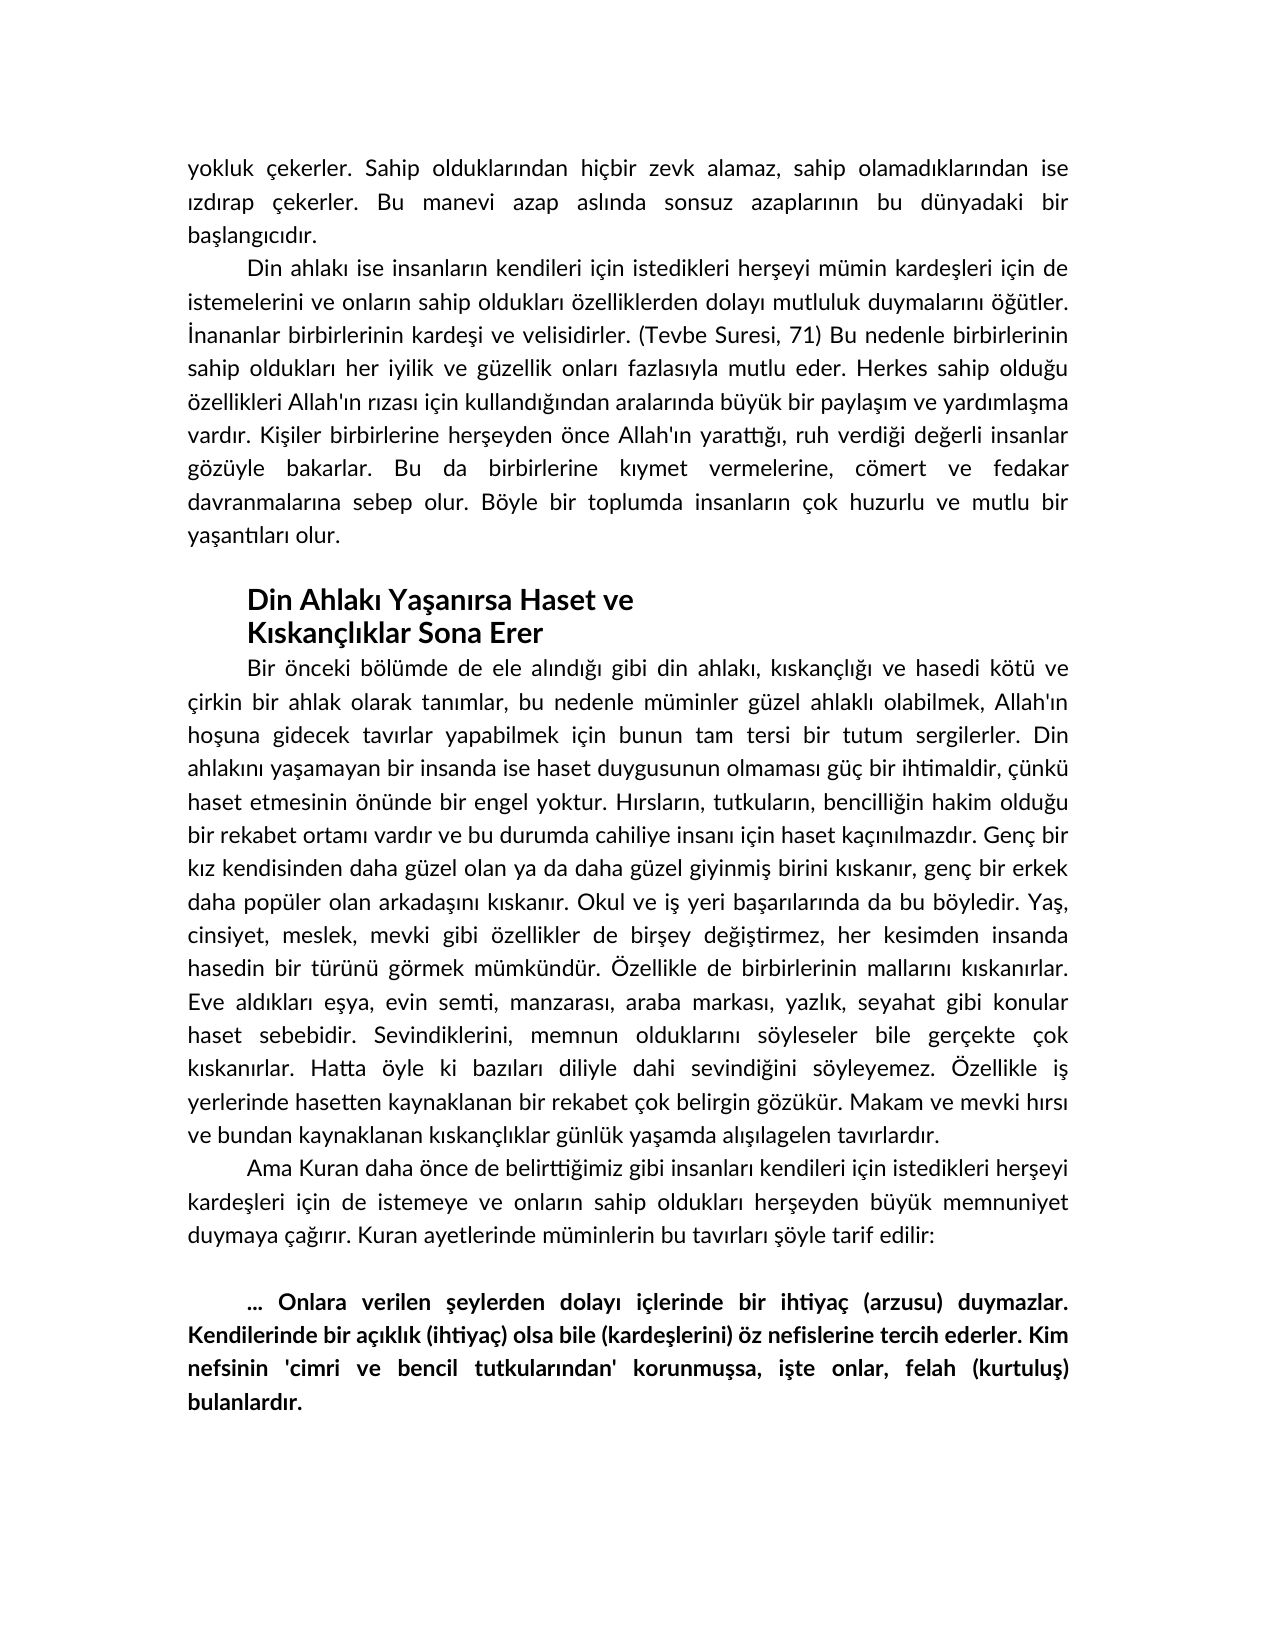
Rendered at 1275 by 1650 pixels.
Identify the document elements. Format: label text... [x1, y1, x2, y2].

text Kıskançlıklar Sona Erer [187, 617, 1070, 650]
text Din ahlakı ise insanların kendileri için istedikleri herşeyi mümin kardeşleri için de istemelerini ve onların sahip oldukları özelliklerden dolayı mutluluk duymalarını öğütler. İnananlar birbirlerinin kardeşi ve velisidirler. (Tevbe Suresi, 71) Bu nedenle birbirlerinin sahip oldukları her iyilik ve güzellik onları fazlasıyla mutlu eder. Herkes sahip olduğu özellikleri Allah'ın rızası için kullandığından aralarında büyük bir paylaşım ve yardımlaşma vardır. Kişiler birbirlerine herşeyden önce Allah'ın yarattığı, ruh verdiği değerli insanlar gözüyle bakarlar. Bu da birbirlerine kıymet vermelerine, cömert ve fedakar davranmalarına sebep olur. Böyle bir toplumda insanların çok huzurlu ve mutlu bir yaşantıları olur. [187, 250, 1070, 550]
text Bir önceki bölümde de ele alındığı gibi din ahlakı, kıskançlığı ve hasedi kötü ve çirkin bir ahlak olarak tanımlar, bu nedenle müminler güzel ahlaklı olabilmek, Allah'ın hoşuna gidecek tavırlar yapabilmek için bunun tam tersi bir tutum sergilerler. Din ahlakını yaşamayan bir insanda ise haset duygusunun olmaması güç bir ihtimaldir, çünkü haset etmesinin önünde bir engel yoktur. Hırsların, tutkuların, bencilliğin hakim olduğu bir rekabet ortamı vardır ve bu durumda cahiliye insanı için haset kaçınılmazdır. Genç bir kız kendisinden daha güzel olan ya da daha güzel giyinmiş birini kıskanır, genç bir erkek daha popüler olan arkadaşını kıskanır. Okul ve iş yeri başarılarında da bu böyledir. Yaş, cinsiyet, meslek, mevki gibi özellikler de birşey değiştirmez, her kesimden insanda hasedin bir türünü görmek mümkündür. Özellikle de birbirlerinin mallarını kıskanırlar. Eve aldıkları eşya, evin semti, manzarası, araba markası, yazlık, seyahat gibi konular haset sebebidir. Sevindiklerini, memnun olduklarını söyleseler bile gerçekte çok kıskanırlar. Hatta öyle ki bazıları diliyle dahi sevindiğini söyleyemez. Özellikle iş yerlerinde hasetten kaynaklanan bir rekabet çok belirgin gözükür. Makam ve mevki hırsı ve bundan kaynaklanan kıskançlıklar günlük yaşamda alışılagelen tavırlardır. [187, 650, 1070, 1150]
text Ama Kuran daha önce de belirttiğimiz gibi insanları kendileri için istedikleri herşeyi kardeşleri için de istemeye ve onların sahip oldukları herşeyden büyük memnuniyet duymaya çağırır. Kuran ayetlerinde müminlerin bu tavırları şöyle tarif edilir: [187, 1150, 1070, 1250]
text ... Onlara verilen şeylerden dolayı içlerinde bir ihtiyaç (arzusu) duymazlar. Kendilerinde bir açıklık (ihtiyaç) olsa bile (kardeşlerini) öz nefislerine tercih ederler. Kim nefsinin 'cimri ve bencil tutkularından' korunmuşsa, işte onlar, felah (kurtuluş) bulanlardır. [187, 1283, 1070, 1417]
text yokluk çekerler. Sahip olduklarından hiçbir zevk alamaz, sahip olamadıklarından ise ızdırap çekerler. Bu manevi azap aslında sonsuz azaplarının bu dünyadaki bir başlangıcıdır. [187, 150, 1070, 250]
text Din Ahlakı Yaşanırsa Haset ve [187, 583, 1070, 617]
